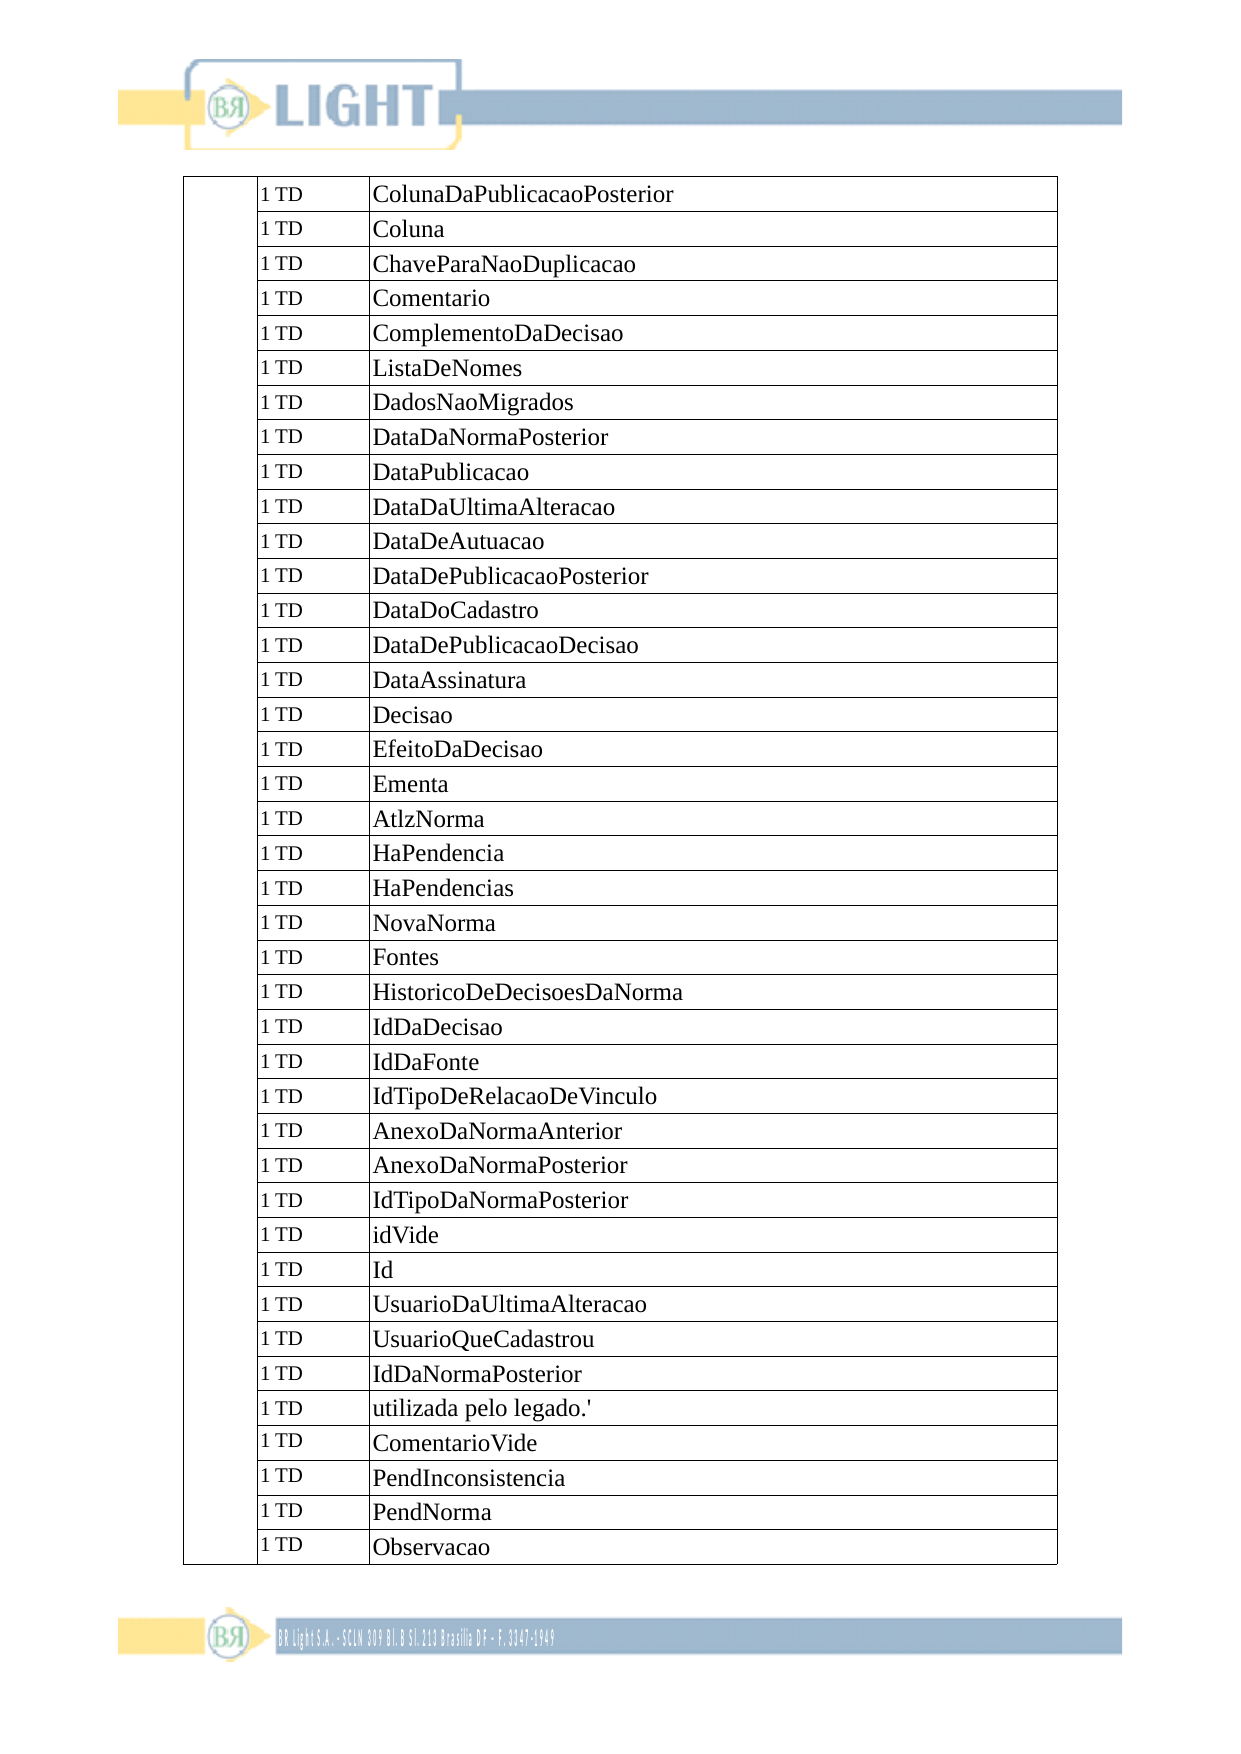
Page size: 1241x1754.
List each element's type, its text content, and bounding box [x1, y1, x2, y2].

table_cell AtlzNorma [370, 802, 1057, 835]
table_cell UsuarioQueCadastrou [370, 1322, 1057, 1356]
table_cell 1 TD [258, 1045, 369, 1078]
table_cell ComentarioVide [370, 1426, 1057, 1460]
table_cell AnexoDaNormaPosterior [370, 1149, 1057, 1182]
table_cell DataDeAutuacao [370, 524, 1057, 558]
table_cell AnexoDaNormaAnterior [370, 1114, 1057, 1148]
table_cell IdDaDecisao [370, 1010, 1057, 1043]
table_cell Comentario [370, 281, 1057, 315]
table_cell Ementa [370, 767, 1057, 801]
table_cell 1 TD [258, 316, 369, 350]
table_cell 1 TD [258, 698, 369, 731]
table_cell 1 TD [258, 1010, 369, 1043]
table_cell ComplementoDaDecisao [370, 316, 1057, 350]
table_cell 1 TD [258, 1357, 369, 1390]
table_cell DataDoCadastro [370, 594, 1057, 627]
table_cell 1 TD [258, 628, 369, 662]
table_cell PendNorma [370, 1496, 1057, 1529]
picture [118, 59, 1123, 150]
table_cell HistoricoDeDecisoesDaNorma [370, 975, 1057, 1009]
table_cell 1 TD [258, 1183, 369, 1217]
table_cell 1 TD [258, 1253, 369, 1286]
table_cell HaPendencia [370, 836, 1057, 870]
table_cell DataAssinatura [370, 663, 1057, 697]
table_cell DadosNaoMigrados [370, 386, 1057, 419]
table_cell IdDaFonte [370, 1045, 1057, 1078]
table_cell 1 TD [258, 1218, 369, 1252]
table_cell 1 TD [258, 351, 369, 384]
table_cell DataDePublicacaoDecisao [370, 628, 1057, 662]
table_cell 1 TD [258, 663, 369, 697]
table_cell 1 TD [258, 1496, 369, 1529]
table_cell UsuarioDaUltimaAlteracao [370, 1287, 1057, 1321]
table_cell EfeitoDaDecisao [370, 732, 1057, 766]
table_cell IdTipoDaNormaPosterior [370, 1183, 1057, 1217]
table_cell 1 TD [258, 802, 369, 835]
table_cell 1 TD [258, 1530, 369, 1564]
table_cell 1 TD [258, 212, 369, 246]
table_cell 1 TD [258, 386, 369, 419]
table_cell [184, 177, 257, 1564]
table_cell ListaDeNomes [370, 351, 1057, 384]
table_cell DataDaNormaPosterior [370, 420, 1057, 454]
table_cell 1 TD [258, 281, 369, 315]
table_cell 1 TD [258, 1322, 369, 1356]
table_cell 1 TD [258, 247, 369, 280]
table_cell 1 TD [258, 1079, 369, 1113]
table_cell 1 TD [258, 1114, 369, 1148]
table_cell 1 TD [258, 975, 369, 1009]
table_cell 1 TD [258, 559, 369, 593]
table_cell Coluna [370, 212, 1057, 246]
table_cell idVide [370, 1218, 1057, 1252]
table_cell 1 TD [258, 524, 369, 558]
table_cell DataDaUltimaAlteracao [370, 490, 1057, 523]
table_cell 1 TD [258, 941, 369, 974]
table_cell Fontes [370, 941, 1057, 974]
table_cell 1 TD [258, 420, 369, 454]
table_cell 1 TD [258, 1149, 369, 1182]
table_cell 1 TD [258, 732, 369, 766]
table_cell NovaNorma [370, 906, 1057, 939]
table_cell DataPublicacao [370, 455, 1057, 488]
table_cell 1 TD [258, 490, 369, 523]
table_cell 1 TD [258, 836, 369, 870]
table_cell ColunaDaPublicacaoPosterior [370, 177, 1057, 211]
table_cell 1 TD [258, 767, 369, 801]
table_cell IdDaNormaPosterior [370, 1357, 1057, 1390]
table_cell PendInconsistencia [370, 1461, 1057, 1494]
table_cell 1 TD [258, 1287, 369, 1321]
table_cell 1 TD [258, 871, 369, 905]
table_cell DataDePublicacaoPosterior [370, 559, 1057, 593]
table_cell Observacao [370, 1530, 1057, 1564]
table_cell Decisao [370, 698, 1057, 731]
table_cell 1 TD [258, 1426, 369, 1460]
table_cell utilizada pelo legado.' [370, 1391, 1057, 1425]
picture [118, 1607, 1123, 1662]
table_cell 1 TD [258, 1391, 369, 1425]
table_cell IdTipoDeRelacaoDeVinculo [370, 1079, 1057, 1113]
table_cell 1 TD [258, 177, 369, 211]
table_cell 1 TD [258, 1461, 369, 1494]
table_cell ChaveParaNaoDuplicacao [370, 247, 1057, 280]
table_cell Id [370, 1253, 1057, 1286]
table_cell 1 TD [258, 455, 369, 488]
table_cell 1 TD [258, 594, 369, 627]
table_cell 1 TD [258, 906, 369, 939]
table_cell HaPendencias [370, 871, 1057, 905]
